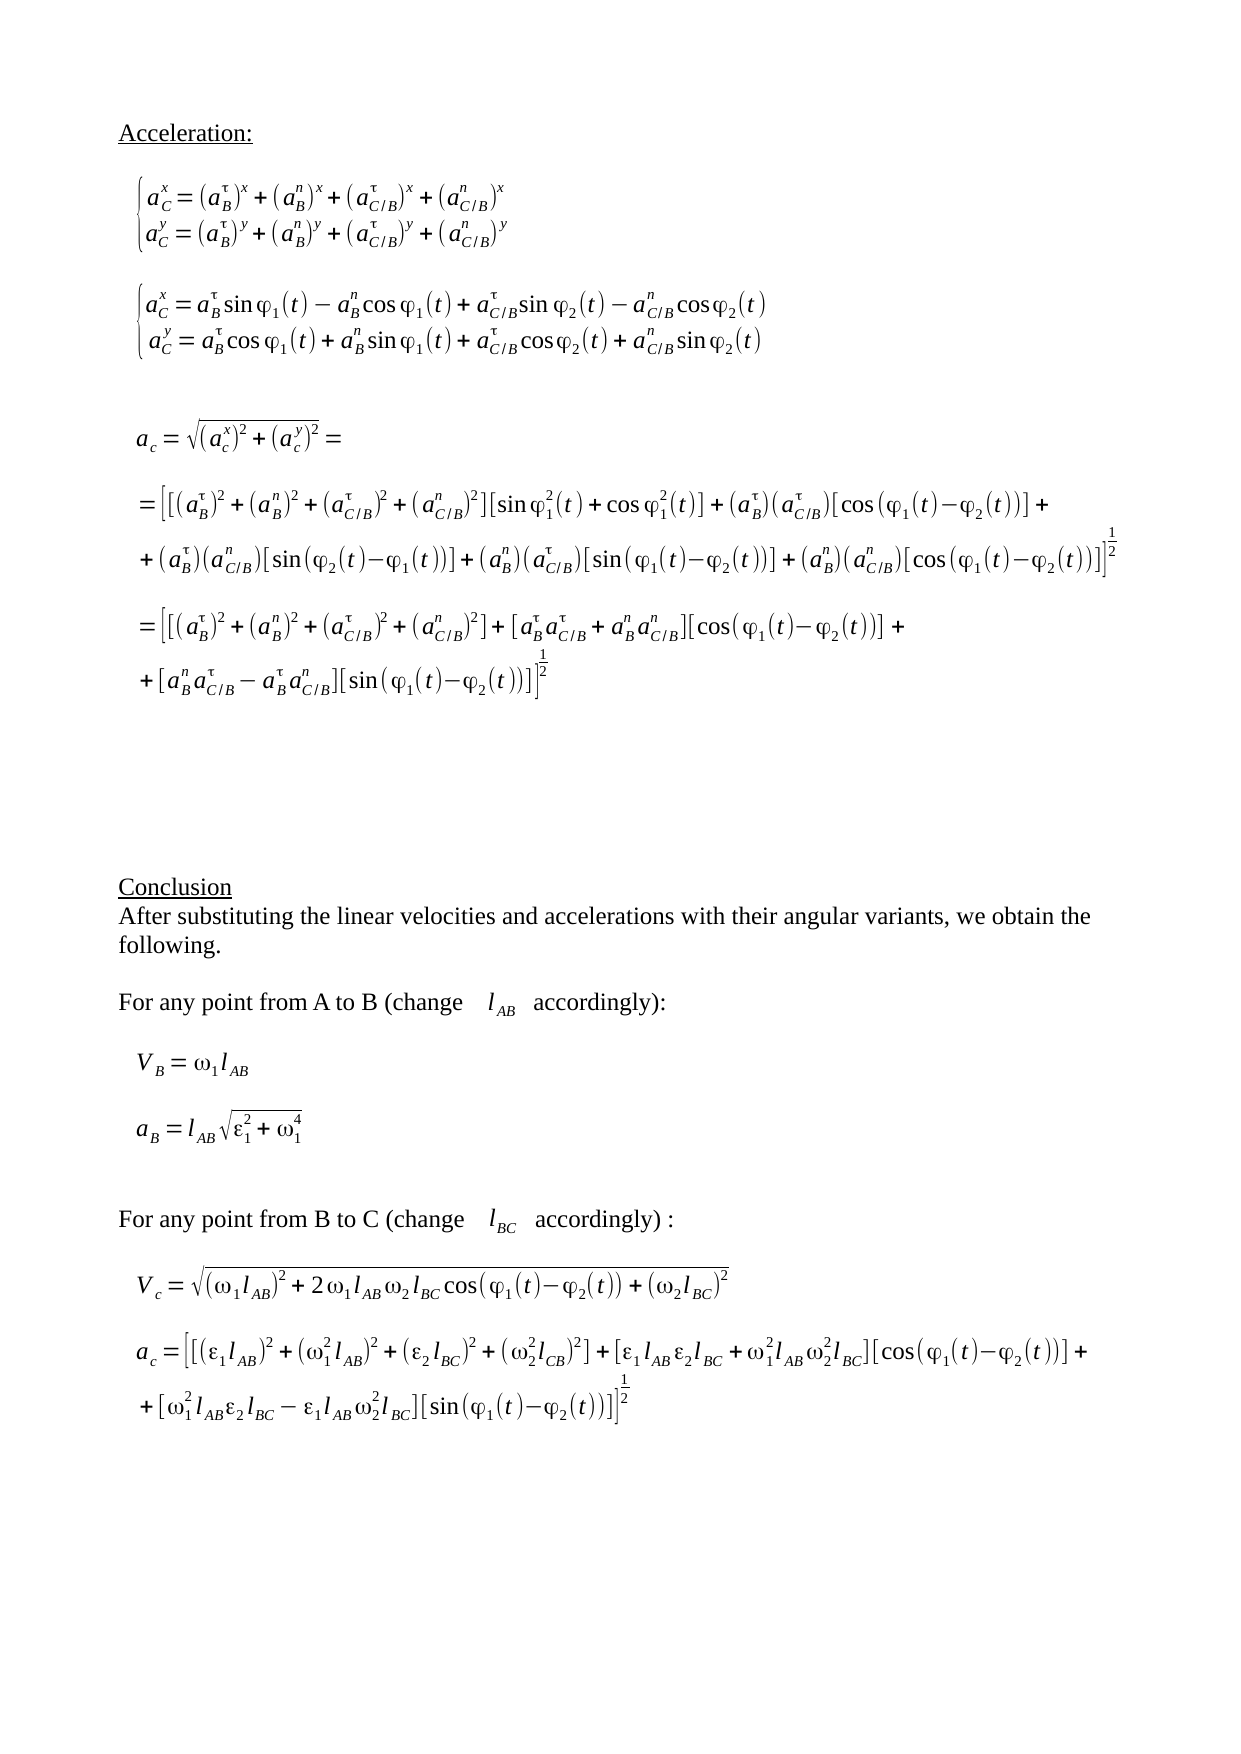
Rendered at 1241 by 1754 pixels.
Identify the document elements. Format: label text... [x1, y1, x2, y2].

text After substituting the linear velocities and accelerations with their angular variants, we obtain the following. [118, 901, 1122, 958]
text For any point from A to B (change accordingly): [118, 987, 1122, 1020]
text Conclusion [118, 872, 1122, 901]
text For any point from B to C (change accordingly) : [118, 1204, 1122, 1236]
text Acceleration: [118, 118, 1122, 147]
